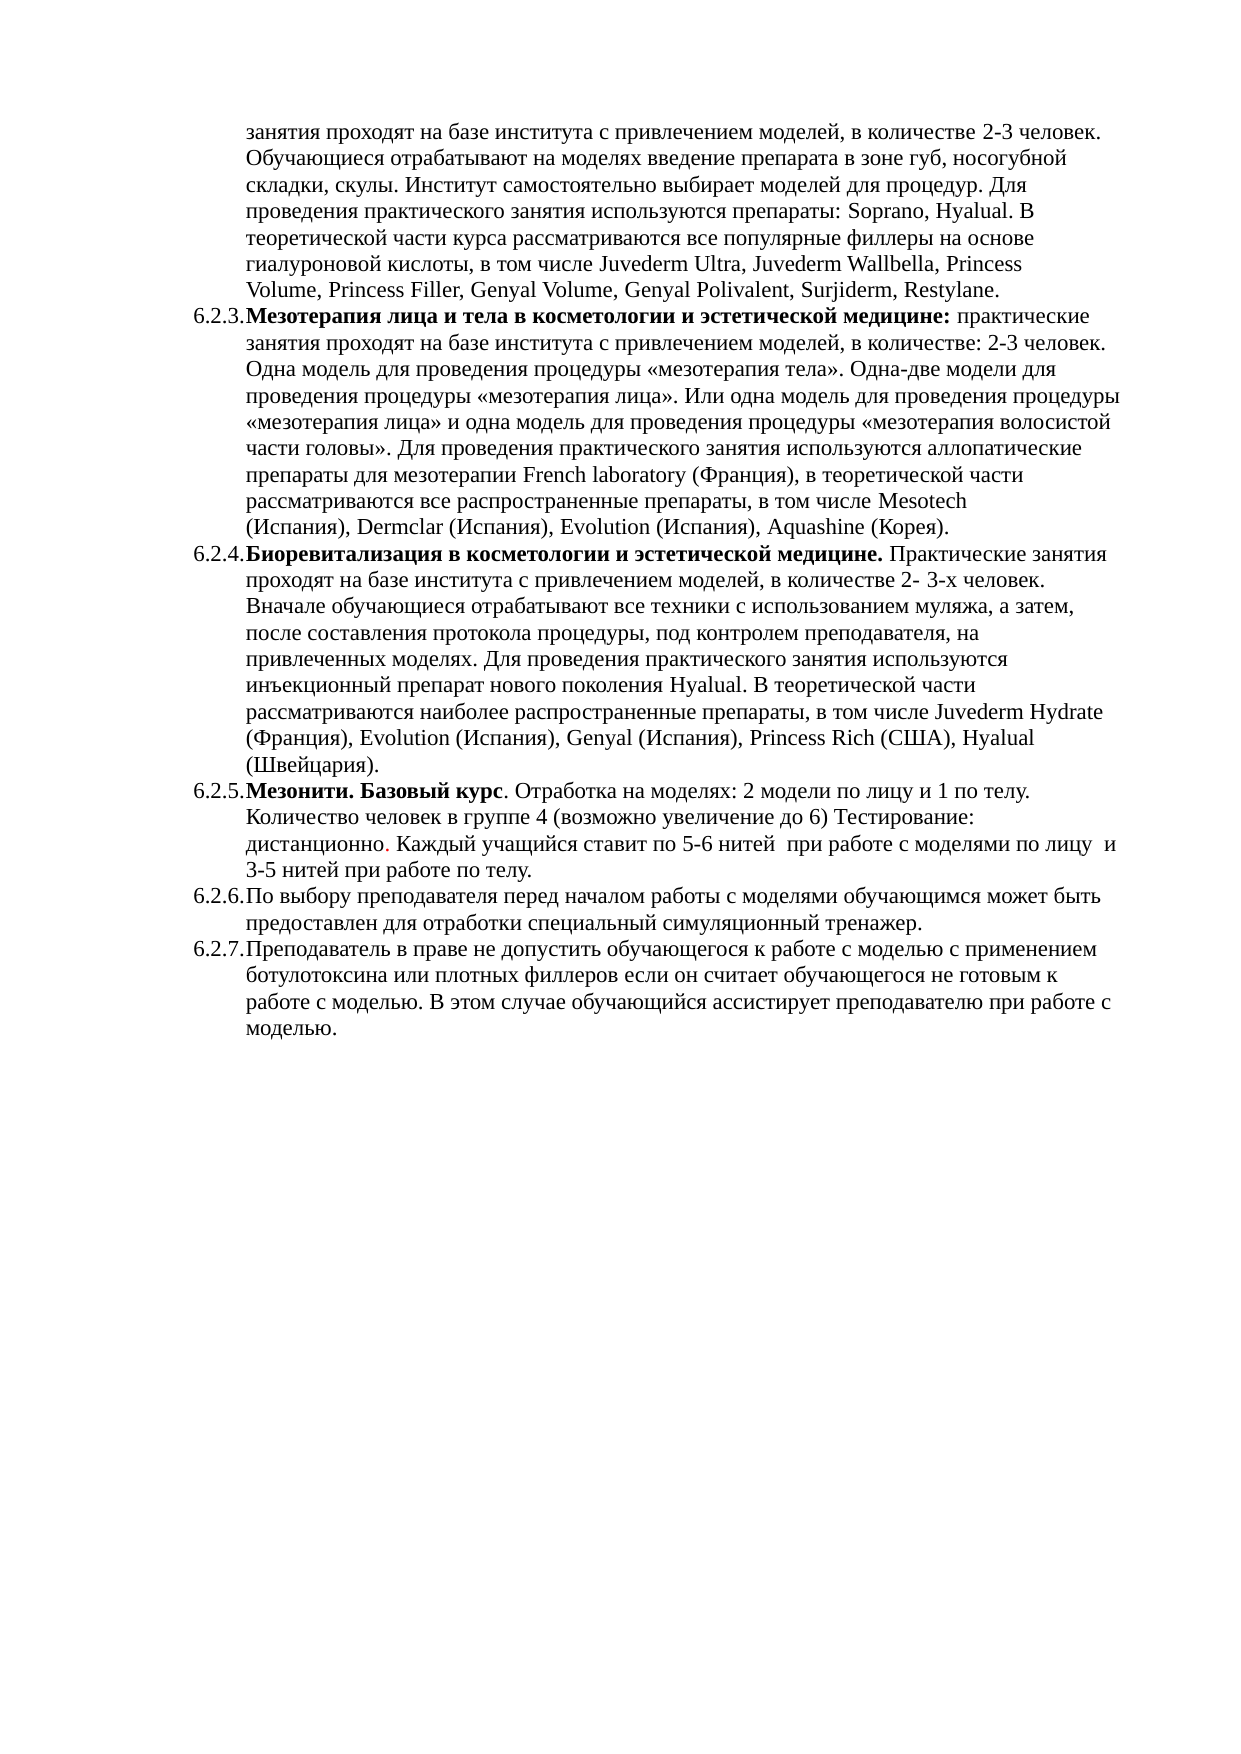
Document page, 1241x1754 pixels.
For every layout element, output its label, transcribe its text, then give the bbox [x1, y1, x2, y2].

list Мезонити. Базовый курс. Отработка на моделях: 2 модели по лицу и 1 по телу. Количество человек в группе 4 (возможно увеличение до 6) Тестирование: дистанционно. Каждый учащийся ставит по 5-6 нитей при работе с моделями по лицу и 3-5 нитей при работе по телу. [193, 777, 1122, 882]
list Преподаватель в праве не допустить обучающегося к работе с моделью с применением ботулотоксина или плотных филлеров если он считает обучающегося не готовым к работе с моделью. В этом случае обучающийся ассистирует преподавателю при работе с моделью. [193, 935, 1122, 1041]
list занятия проходят на базе института с привлечением моделей, в количестве 2-3 человек. Обучающиеся отрабатывают на моделях введение препарата в зоне губ, носогубной складки, скулы. Институт самостоятельно выбирает моделей для процедур. Для проведения практического занятия используются препараты: Soprano, Hyalual. В теоретической части курса рассматриваются все популярные филлеры на основе гиалуроновой кислоты, в том числе Juvederm Ultra, Juvederm Wallbella, Princess Volume, Princess Filler, Genyal Volume, Genyal Polivalent, Surjiderm, Restylane. [193, 118, 1122, 303]
list Мезотерапия лица и тела в косметологии и эстетической медицине: практические занятия проходят на базе института с привлечением моделей, в количестве: 2-3 человек. Одна модель для проведения процедуры «мезотерапия тела». Одна-две модели для проведения процедуры «мезотерапия лица». Или одна модель для проведения процедуры «мезотерапия лица» и одна модель для проведения процедуры «мезотерапия волосистой части головы». Для проведения практического занятия используются аллопатические препараты для мезотерапии French laboratory (Франция), в теоретической части рассматриваются все распространенные препараты, в том числе Mesotech (Испания), Dermclar (Испания), Evolution (Испания), Aquashine (Корея). [193, 303, 1122, 540]
list Биоревитализация в косметологии и эстетической медицине. Практические занятия проходят на базе института с привлечением моделей, в количестве 2- 3-х человек. Вначале обучающиеся отрабатывают все техники с использованием муляжа, а затем, после составления протокола процедуры, под контролем преподавателя, на привлеченных моделях. Для проведения практического занятия используются инъекционный препарат нового поколения Hyalual. В теоретической части рассматриваются наиболее распространенные препараты, в том числе Juvederm Hydrate (Франция), Evolution (Испания), Genyal (Испания), Princess Rich (США), Hyalual (Швейцария). [193, 540, 1122, 777]
list По выбору преподавателя перед началом работы с моделями обучающимся может быть предоставлен для отработки специальный симуляционный тренажер. [193, 882, 1122, 935]
